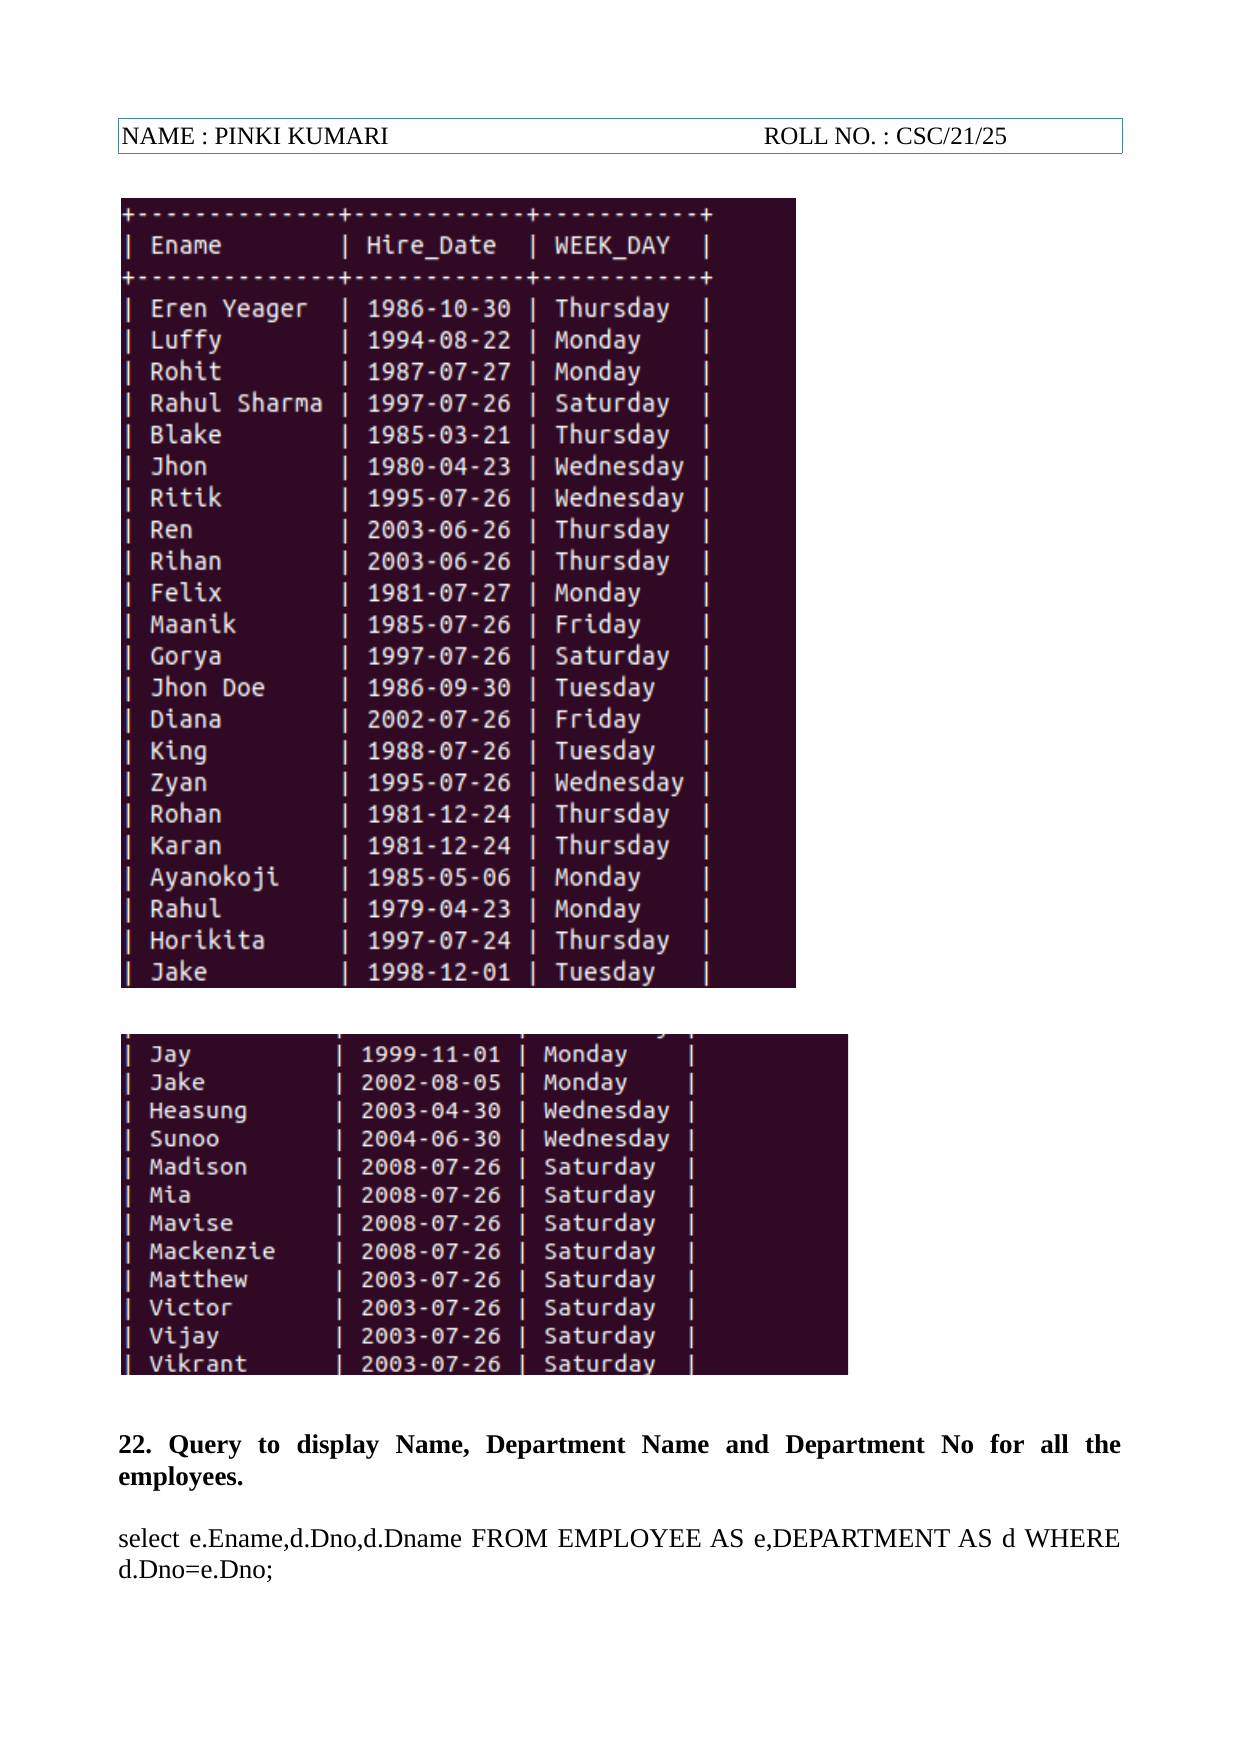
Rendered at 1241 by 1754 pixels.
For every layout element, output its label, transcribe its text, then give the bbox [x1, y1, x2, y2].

picture [121, 1034, 849, 1375]
picture [121, 198, 796, 988]
text select e.Ename,d.Dno,d.Dname FROM EMPLOYEE AS e,DEPARTMENT AS d WHERE d.Dno=e.Dno; [118, 1491, 1122, 1584]
text 22. Query to display Name, Department Name and Department No for all the employees. [118, 1429, 1122, 1491]
